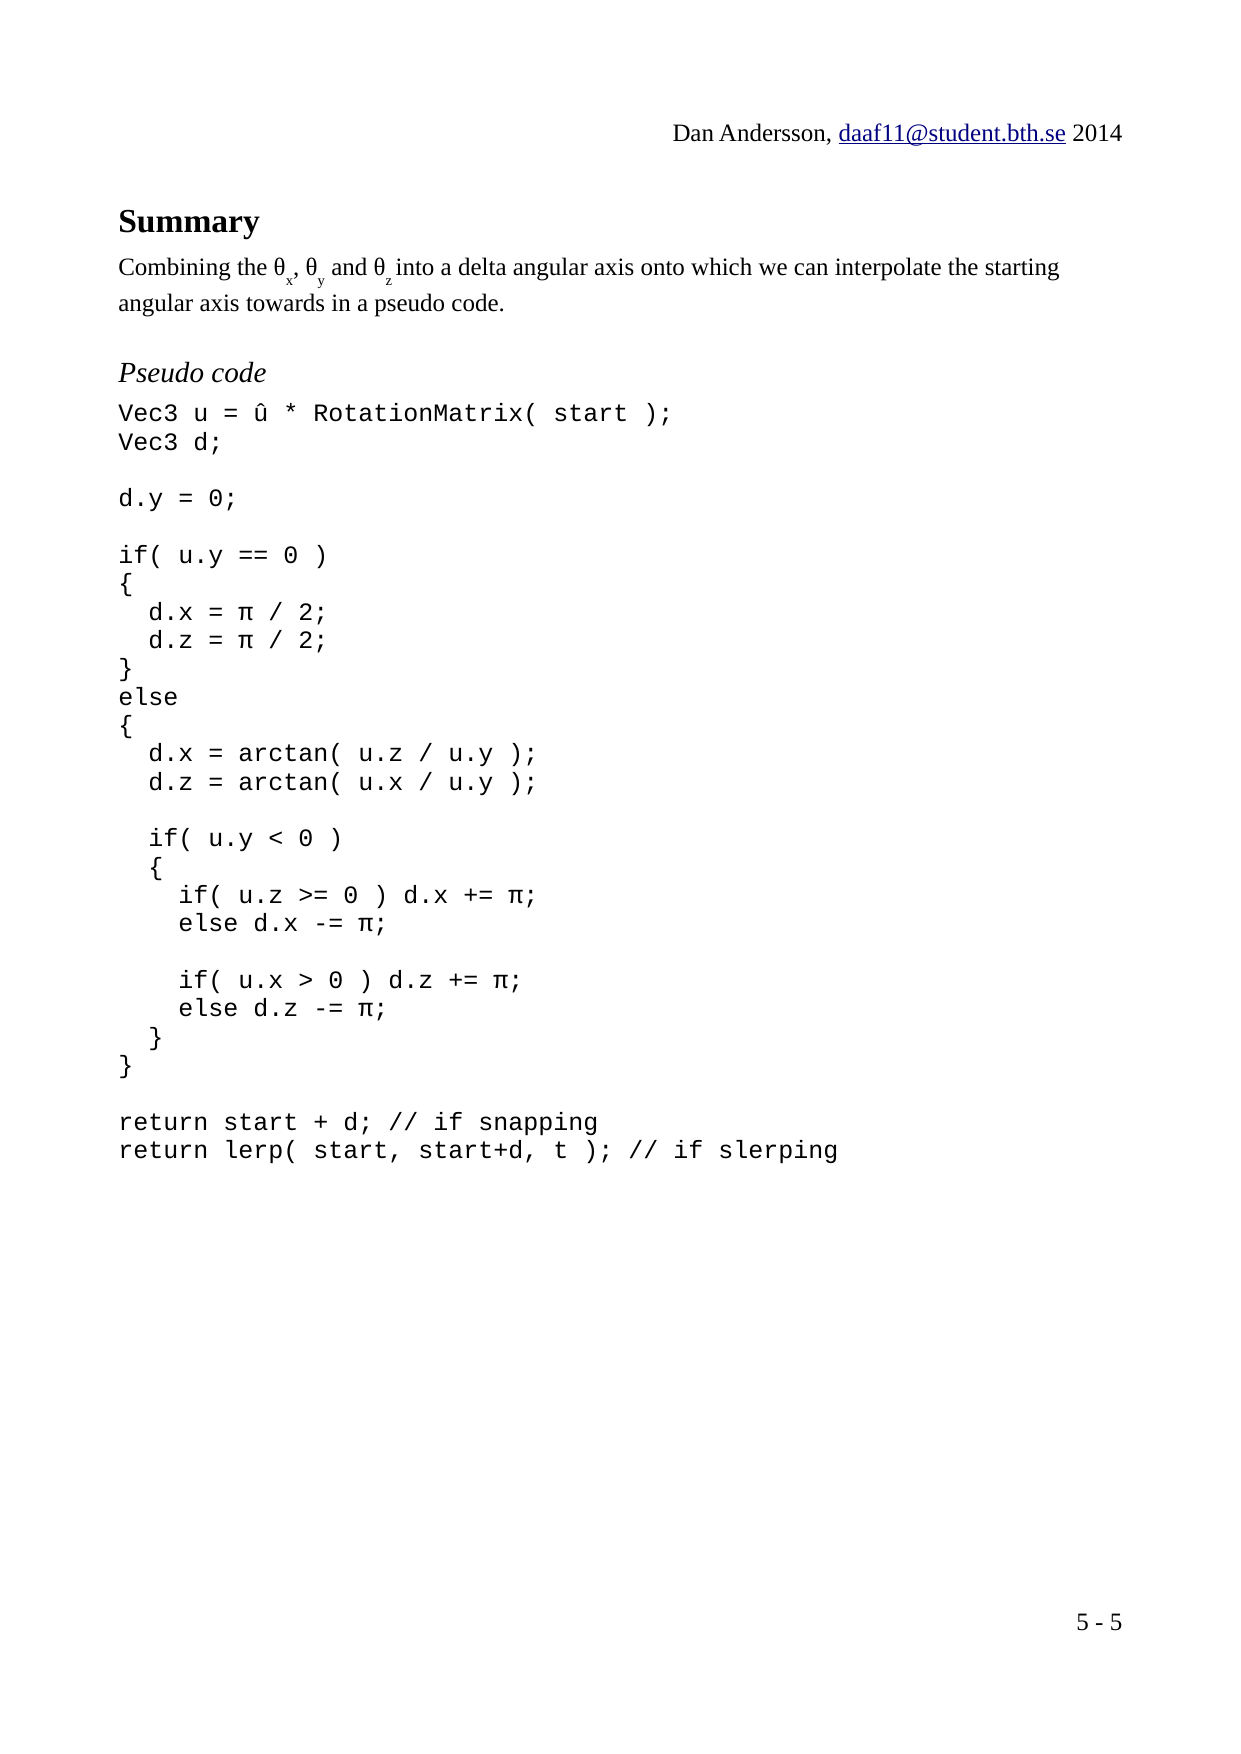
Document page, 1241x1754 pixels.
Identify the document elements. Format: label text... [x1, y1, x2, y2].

text return start + d; // if snapping [118, 1109, 1122, 1137]
text } [118, 1052, 1122, 1081]
text } [118, 656, 1122, 684]
text d.z = π / 2; [118, 627, 1122, 656]
text if( u.x > 0 ) d.z += π; [118, 967, 1122, 996]
text d.x = arctan( u.z / u.y ); [118, 741, 1122, 769]
text Combining the θx, θy and θz into a delta angular axis onto which we can interpolate the starting angular axis towards in a pseudo code. [118, 252, 1122, 317]
text if( u.z >= 0 ) d.x += π; [118, 882, 1122, 911]
text d.y = 0; [118, 486, 1122, 514]
subtitle Summary [118, 201, 1122, 240]
text Vec3 u = û * RotationMatrix( start ); [118, 401, 1122, 429]
text if( u.y == 0 ) [118, 542, 1122, 571]
text d.x = π / 2; [118, 599, 1122, 627]
text { [118, 712, 1122, 741]
text Vec3 d; [118, 429, 1122, 457]
text else d.x -= π; [118, 911, 1122, 939]
text { [118, 571, 1122, 599]
text } [118, 1024, 1122, 1052]
text d.z = arctan( u.x / u.y ); [118, 769, 1122, 797]
subtitle Pseudo code [118, 355, 1122, 388]
text return lerp( start, start+d, t ); // if slerping [118, 1137, 1122, 1166]
text else d.z -= π; [118, 996, 1122, 1024]
text { [118, 854, 1122, 882]
text if( u.y < 0 ) [118, 826, 1122, 854]
text else [118, 684, 1122, 712]
